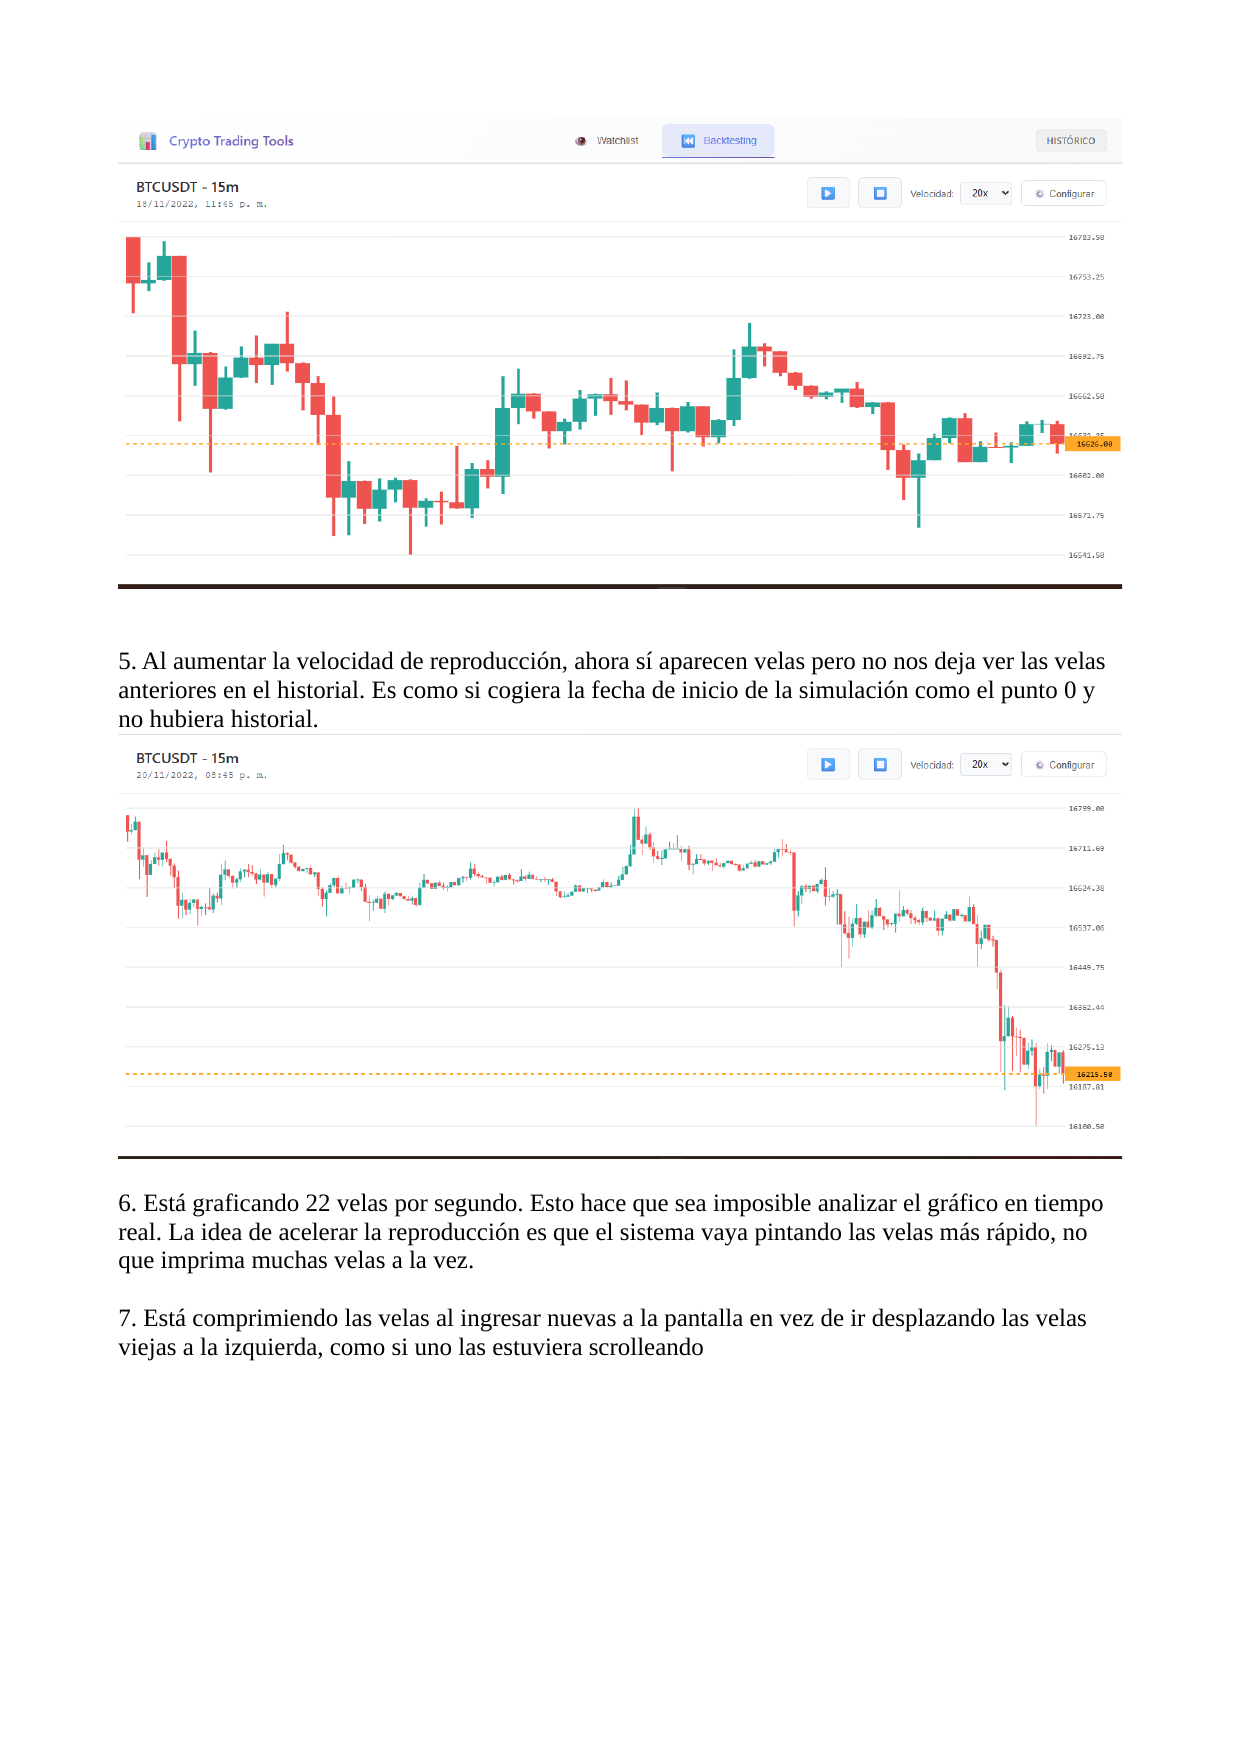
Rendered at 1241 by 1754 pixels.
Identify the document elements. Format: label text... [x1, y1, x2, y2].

text 6. Está graficando 22 velas por segundo. Esto hace que sea imposible analizar el gráfico en tiempo real. La idea de acelerar la reproducción es que el sistema vaya pintando las velas más rápido, no que imprima muchas velas a la vez. [118, 1188, 1122, 1274]
text 7. Está comprimiendo las velas al ingresar nuevas a la pantalla en vez de ir desplazando las velas viejas a la izquierda, como si uno las estuviera scrolleando [118, 1303, 1122, 1360]
text 5. Al aumentar la velocidad de reproducción, ahora sí aparecen velas pero no nos deja ver las velas anteriores en el historial. Es como si cogiera la fecha de inicio de la simulación como el punto 0 y no hubiera historial. [118, 646, 1122, 732]
picture [118, 118, 1123, 589]
picture [118, 732, 1123, 1159]
